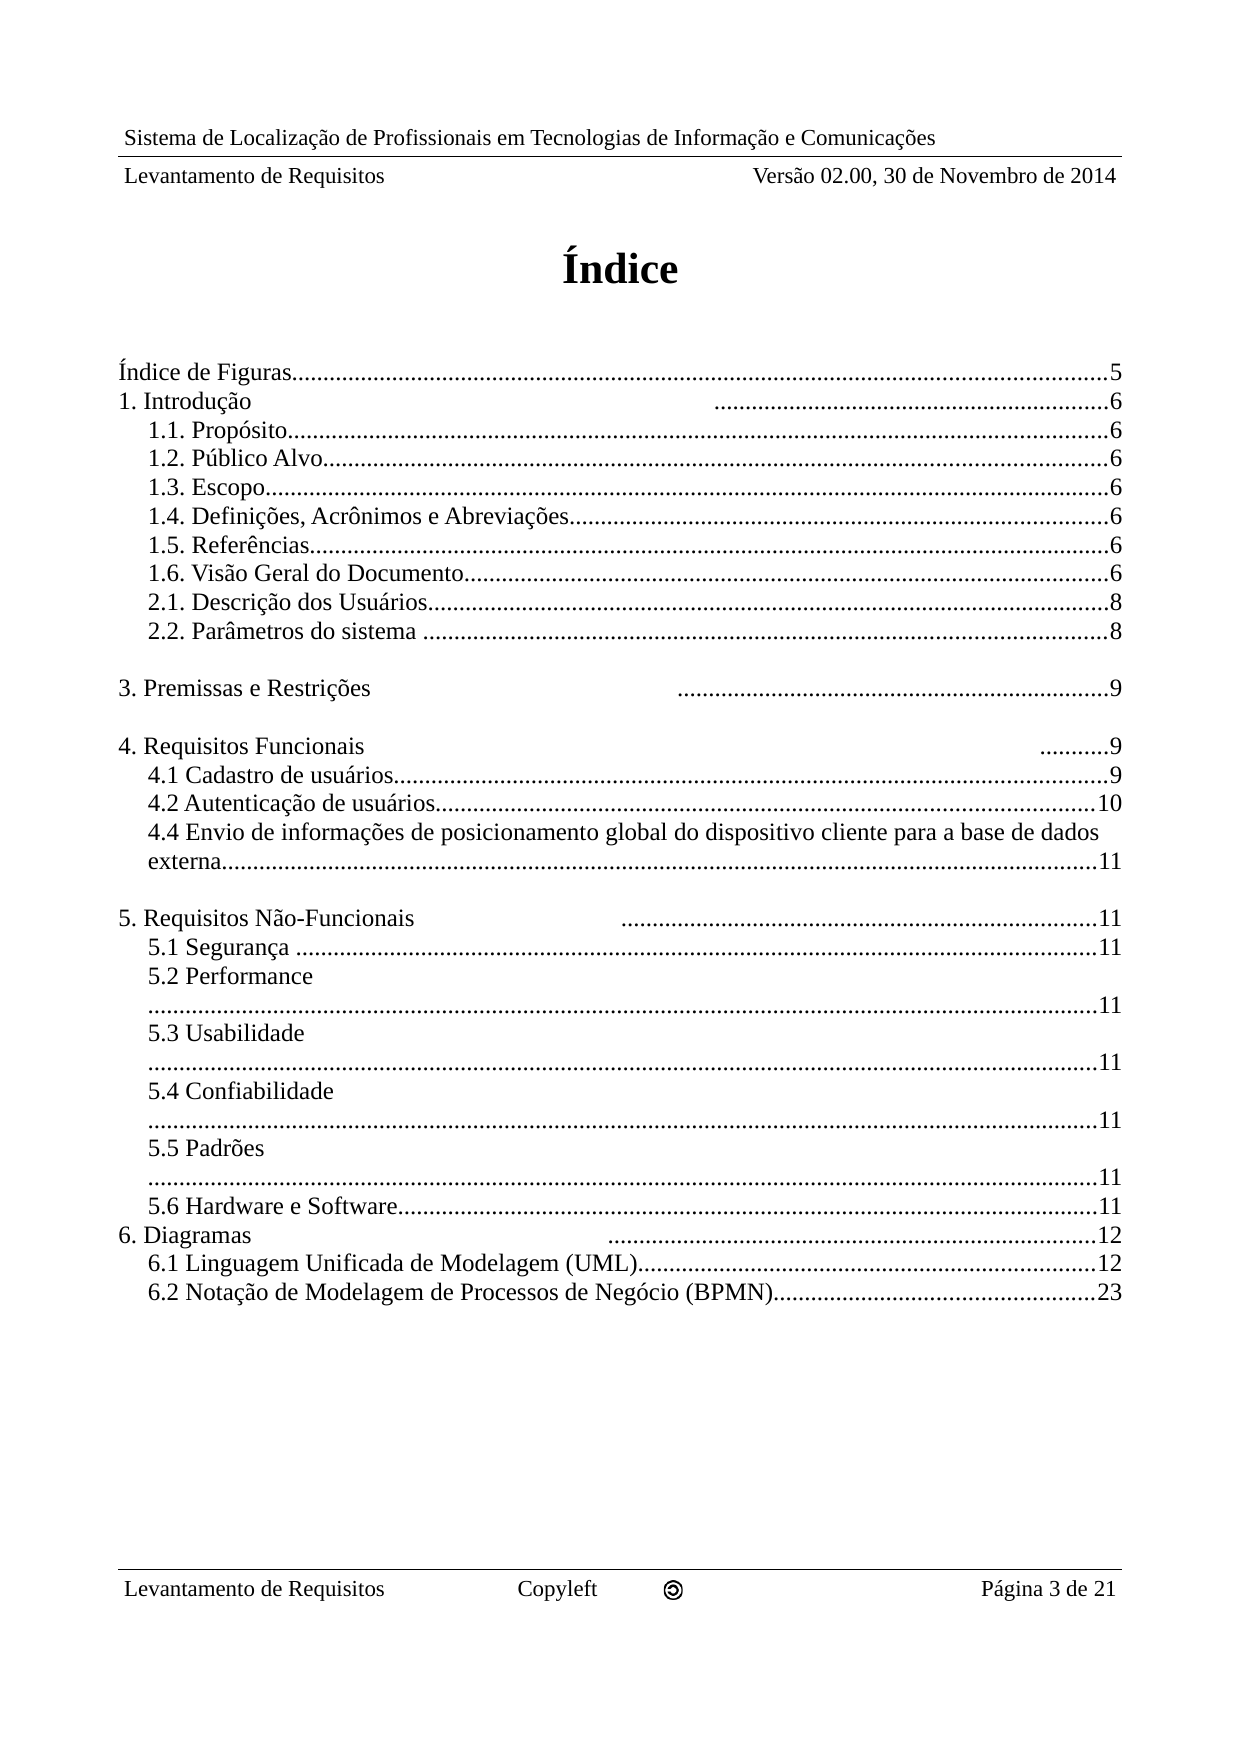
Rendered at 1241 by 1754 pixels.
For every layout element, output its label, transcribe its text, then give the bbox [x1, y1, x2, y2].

text 6.2 Notação de Modelagem de Processos de Negócio (BPMN) 23 [148, 1277, 1122, 1306]
picture [663, 1580, 683, 1600]
text 1. Introdução 6 [118, 386, 1122, 415]
text 5.2 Performance 11 [148, 961, 1122, 1018]
text 2.1. Descrição dos Usuários 8 [148, 587, 1122, 616]
text 6.1 Linguagem Unificada de Modelagem (UML) 12 [148, 1248, 1122, 1277]
text 4.1 Cadastro de usuários 9 [148, 760, 1122, 788]
text 1.6. Visão Geral do Documento 6 [148, 558, 1122, 587]
text 4.2 Autenticação de usuários 10 [148, 788, 1122, 817]
text 1.4. Definições, Acrônimos e Abreviações 6 [148, 501, 1122, 530]
text 4. Requisitos Funcionais 9 [118, 702, 1122, 760]
text 5.5 Padrões 11 [148, 1133, 1122, 1191]
text 1.5. Referências 6 [148, 530, 1122, 558]
text 1.1. Propósito 6 [148, 415, 1122, 443]
text 5.6 Hardware e Software 11 [148, 1191, 1122, 1220]
text 5. Requisitos Não-Funcionais 11 [118, 875, 1122, 932]
text 6. Diagramas 12 [118, 1220, 1122, 1248]
text 4.4 Envio de informações de posicionamento global do dispositivo cliente para a base de dados externa 11 [148, 817, 1122, 875]
text 1.3. Escopo 6 [148, 472, 1122, 501]
text Índice [118, 242, 1122, 292]
text 3. Premissas e Restrições 9 [118, 645, 1122, 702]
text 2.2. Parâmetros do sistema 8 [148, 616, 1122, 645]
text 5.1 Segurança 11 [148, 932, 1122, 961]
text 5.3 Usabilidade 11 [148, 1018, 1122, 1076]
text 5.4 Confiabilidade 11 [148, 1076, 1122, 1133]
text 1.2. Público Alvo 6 [148, 443, 1122, 472]
text Índice de Figuras 5 [118, 357, 1122, 386]
